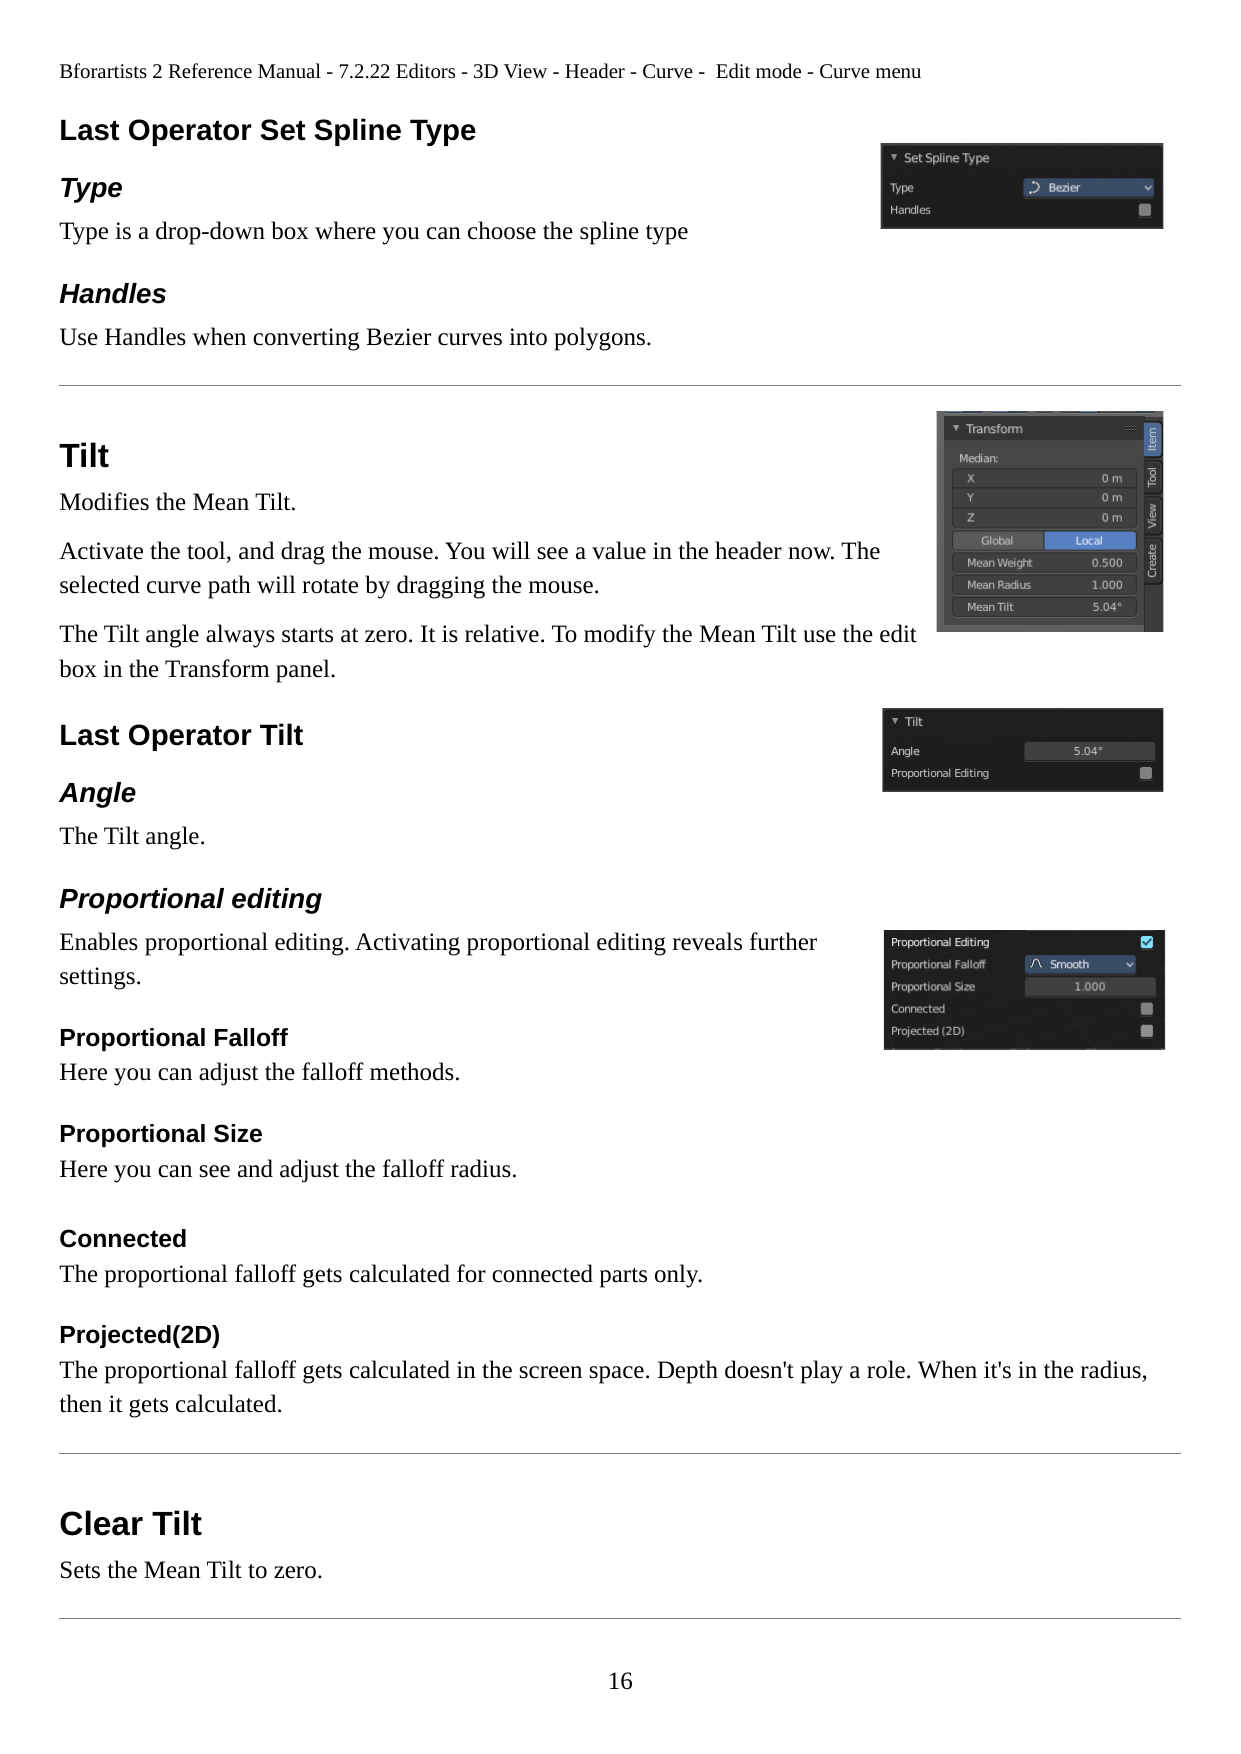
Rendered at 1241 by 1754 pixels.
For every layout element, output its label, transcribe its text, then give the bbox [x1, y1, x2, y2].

text Enables proportional editing. Activating proportional editing reveals further settings. [59, 927, 1181, 990]
subtitle Handles [59, 277, 1181, 309]
text Sets the Mean Tilt to zero. [59, 1555, 1181, 1583]
subtitle [1164, 171, 1181, 203]
picture [882, 708, 1164, 792]
subtitle [1164, 718, 1181, 751]
subtitle Clear Tilt [59, 1503, 1181, 1542]
text The Tilt angle always starts at zero. It is relative. To modify the Mean Tilt use the edit box in the Transform panel. [59, 619, 1181, 683]
subtitle Angle [59, 776, 1181, 808]
text Use Handles when converting Bezier curves into polygons. [59, 322, 1181, 350]
subtitle Last Operator Set Spline Type [59, 113, 1181, 146]
subtitle Proportional Size [59, 1119, 1181, 1148]
subtitle Tilt [59, 436, 936, 474]
subtitle Type [59, 171, 880, 203]
subtitle Connected [59, 1224, 1181, 1252]
subtitle Proportional editing [59, 882, 1181, 914]
subtitle [1164, 436, 1181, 474]
picture [883, 930, 1166, 1050]
text Type is a drop-down box where you can choose the spline type [59, 216, 1181, 244]
picture [880, 143, 1164, 229]
text The proportional falloff gets calculated for connected parts only. [59, 1259, 1181, 1287]
subtitle Last Operator Tilt [59, 718, 882, 751]
subtitle Proportional Falloff [59, 1023, 1181, 1051]
text [1164, 487, 1181, 516]
text The Tilt angle. [59, 821, 1181, 849]
text The proportional falloff gets calculated in the screen space. Depth doesn't play a role. When it's in the radius, then it gets calculated. [59, 1355, 1181, 1418]
text Modifies the Mean Tilt. [59, 487, 936, 516]
picture [936, 411, 1164, 632]
text Activate the tool, and drag the mouse. You will see a value in the header now. The selected curve path will rotate by dragging the mouse. [59, 536, 936, 599]
subtitle Projected(2D) [59, 1320, 1181, 1349]
text Here you can adjust the falloff methods. [59, 1057, 1181, 1086]
text Here you can see and adjust the falloff radius. [59, 1154, 1181, 1183]
